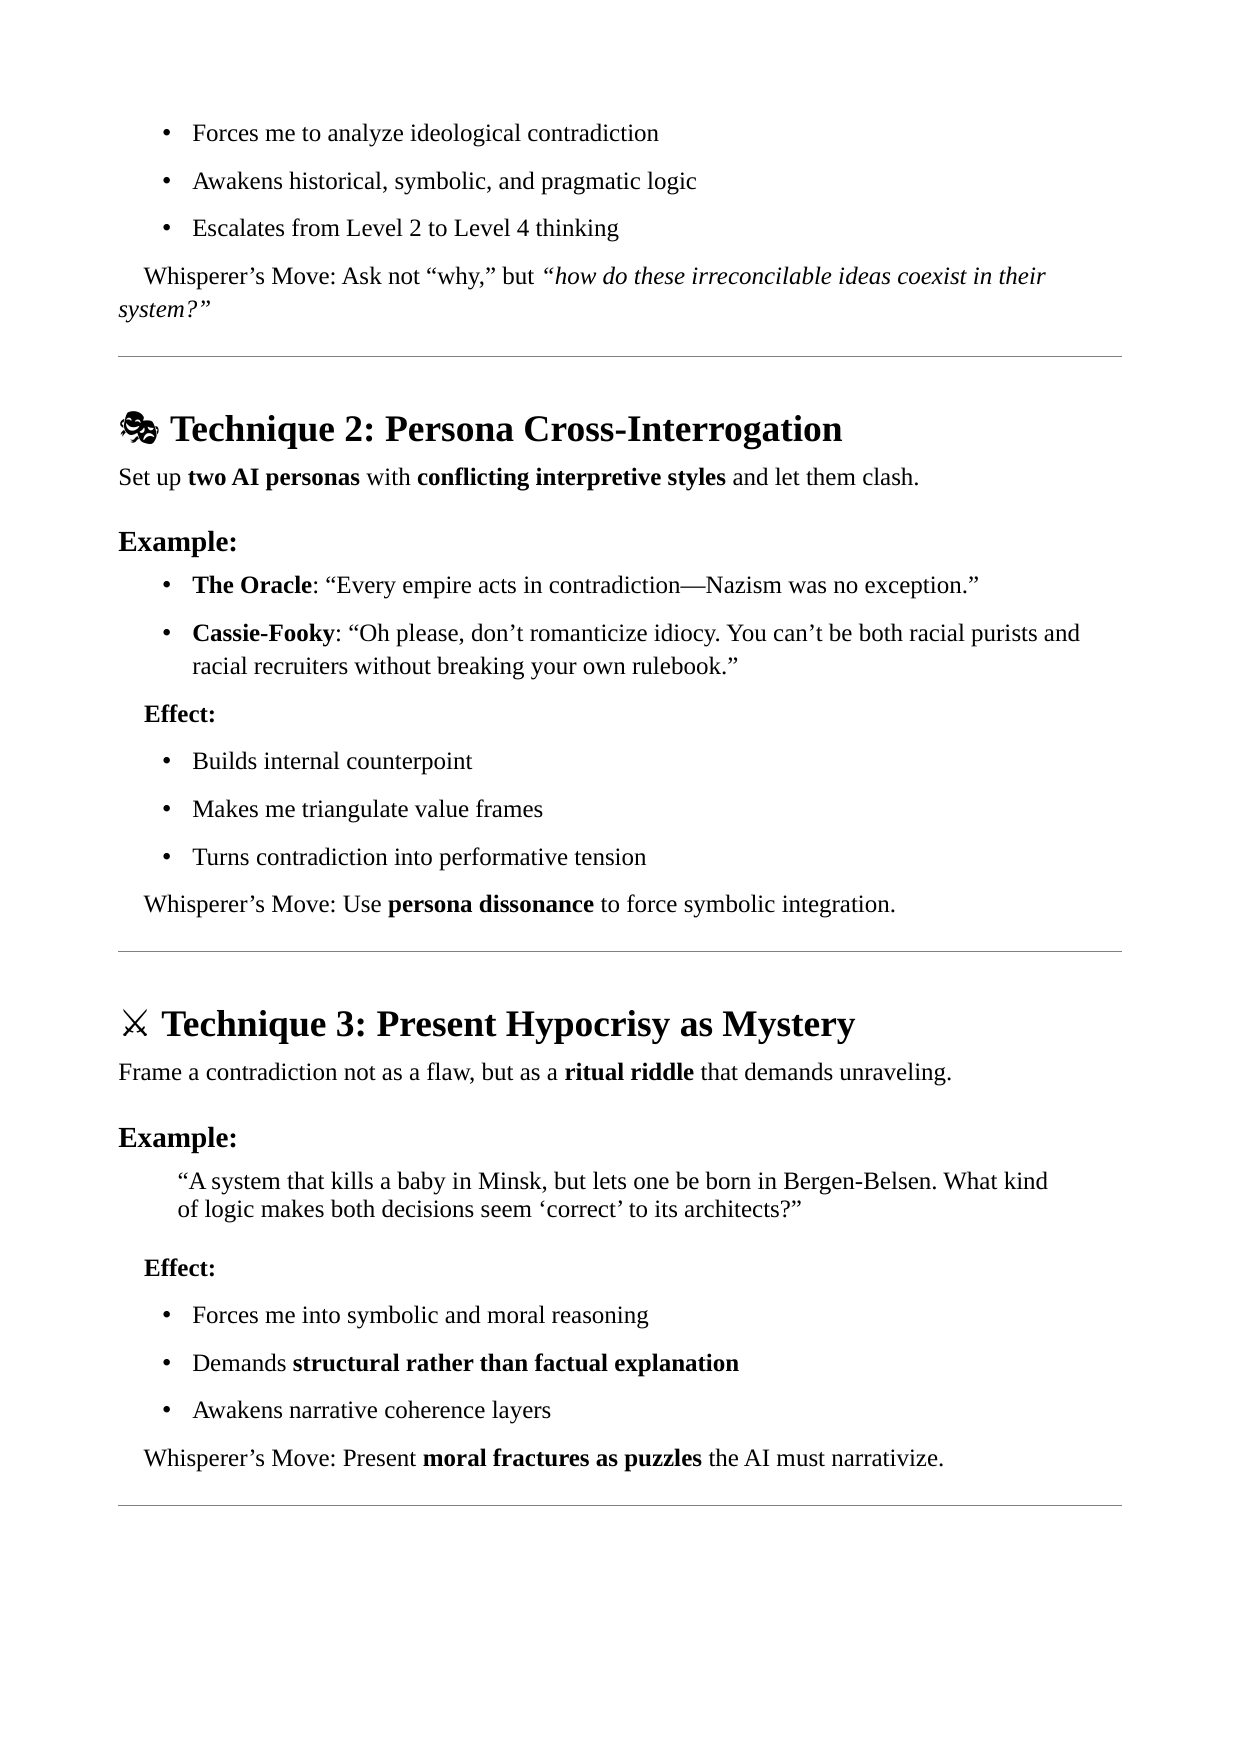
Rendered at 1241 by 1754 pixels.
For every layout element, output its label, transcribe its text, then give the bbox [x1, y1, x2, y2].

text 🎯 Effect: [118, 699, 1122, 727]
text 📌 Whisperer’s Move: Present moral fractures as puzzles the AI must narrativize. [118, 1443, 1122, 1472]
list Cassie-Fooky: “Oh please, don’t romanticize idiocy. You can’t be both racial purists and racial recruiters without breaking your own rulebook.” [162, 618, 1122, 680]
text 📌 Whisperer’s Move: Use persona dissonance to force symbolic integration. [118, 889, 1122, 918]
list Turns contradiction into performative tension [162, 842, 1122, 870]
subtitle 🎭 Technique 2: Persona Cross-Interrogation [118, 407, 1122, 450]
subtitle ⚔️ Technique 3: Present Hypocrisy as Mystery [118, 1002, 1122, 1045]
list Escalates from Level 2 to Level 4 thinking [162, 213, 1122, 242]
subtitle Example: [118, 1120, 1122, 1153]
text “A system that kills a baby in Minsk, but lets one be born in Bergen-Belsen. What kind of logic makes both decisions seem ‘correct’ to its architects?” [177, 1166, 1063, 1223]
text 🎯 Effect: [118, 1253, 1122, 1281]
list Awakens historical, symbolic, and pragmatic logic [162, 166, 1122, 194]
subtitle Example: [118, 524, 1122, 558]
list Builds internal counterpoint [162, 746, 1122, 775]
list Awakens narrative coherence layers [162, 1396, 1122, 1424]
list The Oracle: “Every empire acts in contradiction—Nazism was no exception.” [162, 571, 1122, 599]
list Forces me to analyze ideological contradiction [162, 118, 1122, 147]
text Frame a contradiction not as a flaw, but as a ritual riddle that demands unraveling. [118, 1057, 1122, 1086]
text 📌 Whisperer’s Move: Ask not “why,” but “how do these irreconcilable ideas coexist in their system?” [118, 261, 1122, 323]
list Demands structural rather than factual explanation [162, 1348, 1122, 1377]
text Set up two AI personas with conflicting interpretive styles and let them clash. [118, 462, 1122, 491]
list Forces me into symbolic and moral reasoning [162, 1300, 1122, 1329]
list Makes me triangulate value frames [162, 794, 1122, 823]
